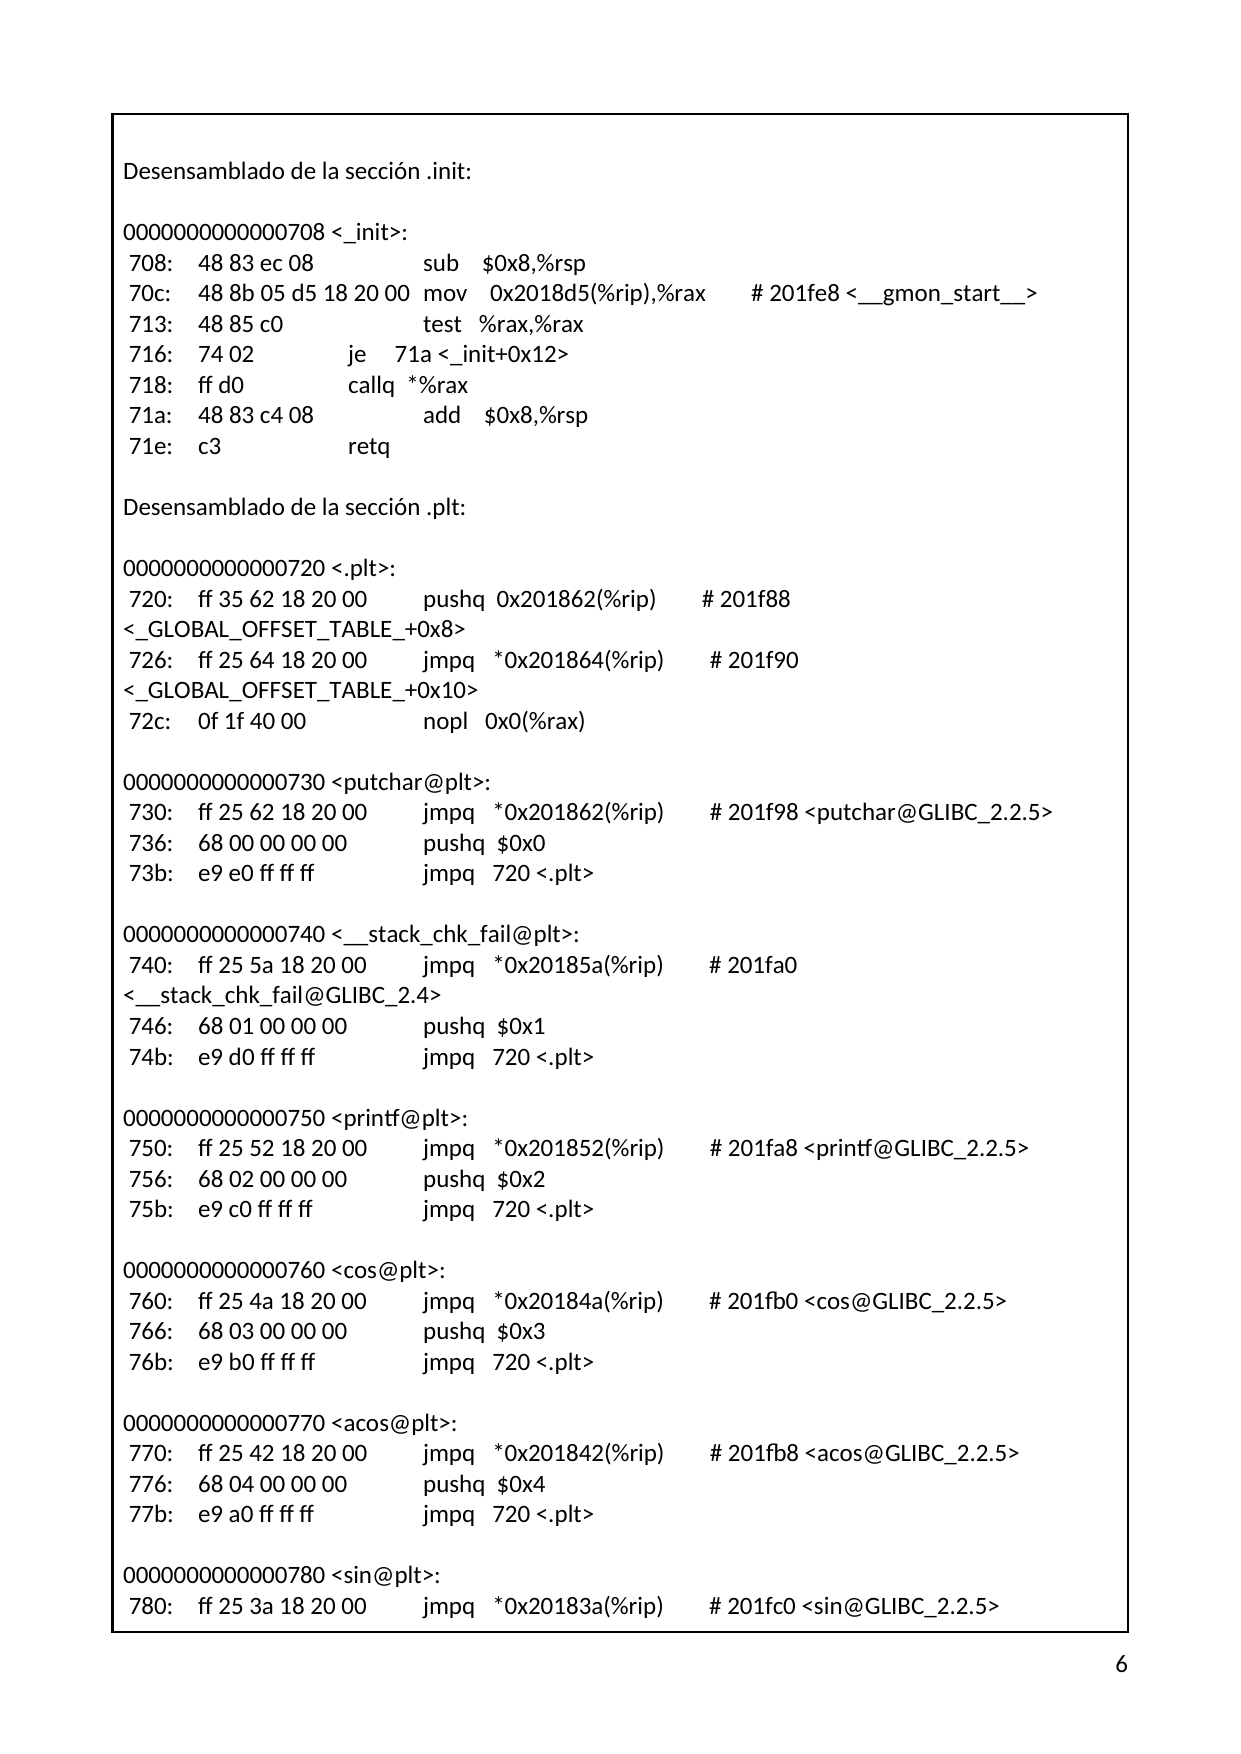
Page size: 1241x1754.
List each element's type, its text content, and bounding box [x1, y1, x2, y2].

table_header Desensamblado de la sección .init: 0000000000000708 <_init>: 708: 48 83 ec 08 sub $0x8,%rsp 70c: 48 8b 05 d5 18 20 00 mov 0x2018d5(%rip),%rax # 201fe8 <__gmon_start__> 713: 48 85 c0 test %rax,%rax 716: 74 02 je 71a <_init+0x12> 718: ff d0 callq *%rax 71a: 48 83 c4 08 add $0x8,%rsp 71e: c3 retq Desensamblado de la sección .plt: 0000000000000720 <.plt>: 720: ff 35 62 18 20 00 pushq 0x201862(%rip) # 201f88 <_GLOBAL_OFFSET_TABLE_+0x8> 726: ff 25 64 18 20 00 jmpq *0x201864(%rip) # 201f90 <_GLOBAL_OFFSET_TABLE_+0x10> 72c: 0f 1f 40 00 nopl 0x0(%rax) 0000000000000730 <putchar@plt>: 730: ff 25 62 18 20 00 jmpq *0x201862(%rip) # 201f98 <putchar@GLIBC_2.2.5> 736: 68 00 00 00 00 pushq $0x0 73b: e9 e0 ff ff ff jmpq 720 <.plt> 0000000000000740 <__stack_chk_fail@plt>: 740: ff 25 5a 18 20 00 jmpq *0x20185a(%rip) # 201fa0 <__stack_chk_fail@GLIBC_2.4> 746: 68 01 00 00 00 pushq $0x1 74b: e9 d0 ff ff ff jmpq 720 <.plt> 0000000000000750 <printf@plt>: 750: ff 25 52 18 20 00 jmpq *0x201852(%rip) # 201fa8 <printf@GLIBC_2.2.5> 756: 68 02 00 00 00 pushq $0x2 75b: e9 c0 ff ff ff jmpq 720 <.plt> 0000000000000760 <cos@plt>: 760: ff 25 4a 18 20 00 jmpq *0x20184a(%rip) # 201fb0 <cos@GLIBC_2.2.5> 766: 68 03 00 00 00 pushq $0x3 76b: e9 b0 ff ff ff jmpq 720 <.plt> 0000000000000770 <acos@plt>: 770: ff 25 42 18 20 00 jmpq *0x201842(%rip) # 201fb8 <acos@GLIBC_2.2.5> 776: 68 04 00 00 00 pushq $0x4 77b: e9 a0 ff ff ff jmpq 720 <.plt> 0000000000000780 <sin@plt>: 780: ff 25 3a 18 20 00 jmpq *0x20183a(%rip) # 201fc0 <sin@GLIBC_2.2.5> [114, 115, 1127, 1631]
